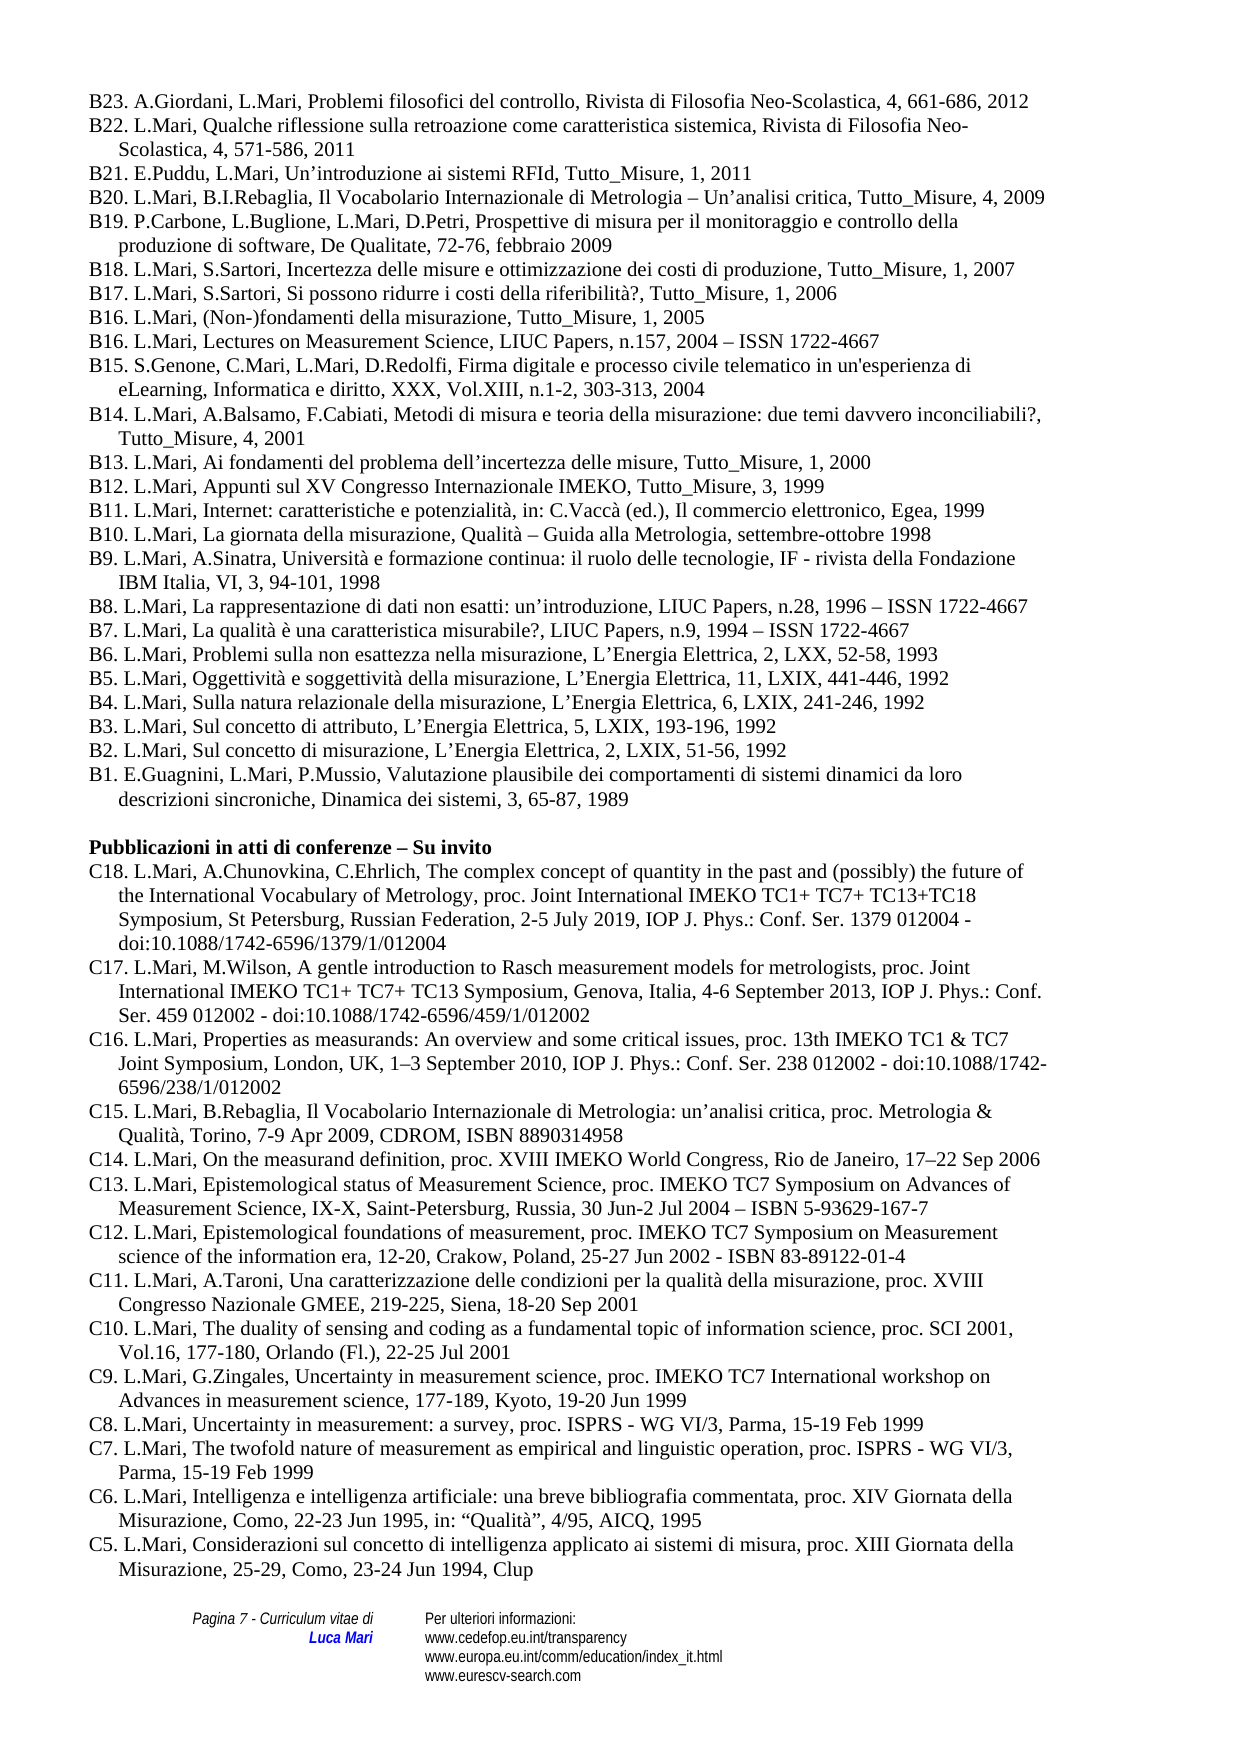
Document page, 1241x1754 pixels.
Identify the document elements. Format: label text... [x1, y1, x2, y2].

text B6. L.Mari, Problemi sulla non esattezza nella misurazione, L’Energia Elettrica, 2, LXX, 52-58, 1993 [89, 642, 1053, 666]
text C11. L.Mari, A.Taroni, Una caratterizzazione delle condizioni per la qualità della misurazione, proc. XVIII Congresso Nazionale GMEE, 219-225, Siena, 18-20 Sep 2001 [89, 1268, 1053, 1316]
text B7. L.Mari, La qualità è una caratteristica misurabile?, LIUC Papers, n.9, 1994 – ISSN 1722-4667 [89, 618, 1053, 642]
text B15. S.Genone, C.Mari, L.Mari, D.Redolfi, Firma digitale e processo civile telematico in un'esperienza di eLearning, Informatica e diritto, XXX, Vol.XIII, n.1-2, 303-313, 2004 [89, 353, 1053, 401]
text B20. L.Mari, B.I.Rebaglia, Il Vocabolario Internazionale di Metrologia – Un’analisi critica, Tutto_Misure, 4, 2009 [89, 185, 1053, 209]
text B3. L.Mari, Sul concetto di attributo, L’Energia Elettrica, 5, LXIX, 193-196, 1992 [89, 714, 1053, 738]
text B11. L.Mari, Internet: caratteristiche e potenzialità, in: C.Vaccà (ed.), Il commercio elettronico, Egea, 1999 [89, 498, 1053, 522]
text C13. L.Mari, Epistemological status of Measurement Science, proc. IMEKO TC7 Symposium on Advances of Measurement Science, IX-X, Saint-Petersburg, Russia, 30 Jun-2 Jul 2004 – ISBN 5-93629-167-7 [89, 1171, 1053, 1219]
text C14. L.Mari, On the measurand definition, proc. XVIII IMEKO World Congress, Rio de Janeiro, 17–22 Sep 2006 [89, 1147, 1053, 1171]
text C9. L.Mari, G.Zingales, Uncertainty in measurement science, proc. IMEKO TC7 International workshop on Advances in measurement science, 177-189, Kyoto, 19-20 Jun 1999 [89, 1364, 1053, 1412]
text B10. L.Mari, La giornata della misurazione, Qualità – Guida alla Metrologia, settembre-ottobre 1998 [89, 522, 1053, 546]
text B17. L.Mari, S.Sartori, Si possono ridurre i costi della riferibilità?, Tutto_Misure, 1, 2006 [89, 281, 1053, 305]
text B21. E.Puddu, L.Mari, Un’introduzione ai sistemi RFId, Tutto_Misure, 1, 2011 [89, 161, 1053, 185]
text C12. L.Mari, Epistemological foundations of measurement, proc. IMEKO TC7 Symposium on Measurement science of the information era, 12-20, Crakow, Poland, 25-27 Jun 2002 - ISBN 83-89122-01-4 [89, 1219, 1053, 1268]
text C7. L.Mari, The twofold nature of measurement as empirical and linguistic operation, proc. ISPRS - WG VI/3, Parma, 15-19 Feb 1999 [89, 1436, 1053, 1484]
text C8. L.Mari, Uncertainty in measurement: a survey, proc. ISPRS - WG VI/3, Parma, 15-19 Feb 1999 [89, 1412, 1053, 1436]
text C16. L.Mari, Properties as measurands: An overview and some critical issues, proc. 13th IMEKO TC1 & TC7 Joint Symposium, London, UK, 1–3 September 2010, IOP J. Phys.: Conf. Ser. 238 012002 - doi:10.1088/1742-6596/238/1/012002 [89, 1027, 1053, 1099]
text C18. L.Mari, A.Chunovkina, C.Ehrlich, The complex concept of quantity in the past and (possibly) the future of the International Vocabulary of Metrology, proc. Joint International IMEKO TC1+ TC7+ TC13+TC18 Symposium, St Petersburg, Russian Federation, 2-5 July 2019, IOP J. Phys.: Conf. Ser. 1379 012004 - doi:10.1088/1742-6596/1379/1/012004 [89, 859, 1053, 955]
text C5. L.Mari, Considerazioni sul concetto di intelligenza applicato ai sistemi di misura, proc. XIII Giornata della Misurazione, 25-29, Como, 23-24 Jun 1994, Clup [89, 1532, 1053, 1581]
text B9. L.Mari, A.Sinatra, Università e formazione continua: il ruolo delle tecnologie, IF - rivista della Fondazione IBM Italia, VI, 3, 94-101, 1998 [89, 546, 1053, 594]
text B16. L.Mari, (Non-)fondamenti della misurazione, Tutto_Misure, 1, 2005 [89, 305, 1053, 329]
text B22. L.Mari, Qualche riflessione sulla retroazione come caratteristica sistemica, Rivista di Filosofia Neo-Scolastica, 4, 571-586, 2011 [89, 113, 1053, 161]
text B19. P.Carbone, L.Buglione, L.Mari, D.Petri, Prospettive di misura per il monitoraggio e controllo della produzione di software, De Qualitate, 72-76, febbraio 2009 [89, 209, 1053, 257]
text C6. L.Mari, Intelligenza e intelligenza artificiale: una breve bibliografia commentata, proc. XIV Giornata della Misurazione, Como, 22-23 Jun 1995, in: “Qualità”, 4/95, AICQ, 1995 [89, 1484, 1053, 1532]
text B2. L.Mari, Sul concetto di misurazione, L’Energia Elettrica, 2, LXIX, 51-56, 1992 [89, 738, 1053, 762]
text B8. L.Mari, La rappresentazione di dati non esatti: un’introduzione, LIUC Papers, n.28, 1996 – ISSN 1722-4667 [89, 594, 1053, 618]
text B4. L.Mari, Sulla natura relazionale della misurazione, L’Energia Elettrica, 6, LXIX, 241-246, 1992 [89, 690, 1053, 714]
text Pubblicazioni in atti di conferenze – Su invito [89, 834, 1053, 859]
text C17. L.Mari, M.Wilson, A gentle introduction to Rasch measurement models for metrologists, proc. Joint International IMEKO TC1+ TC7+ TC13 Symposium, Genova, Italia, 4-6 September 2013, IOP J. Phys.: Conf. Ser. 459 012002 - doi:10.1088/1742-6596/459/1/012002 [89, 955, 1053, 1027]
text C15. L.Mari, B.Rebaglia, Il Vocabolario Internazionale di Metrologia: un’analisi critica, proc. Metrologia & Qualità, Torino, 7-9 Apr 2009, CDROM, ISBN 8890314958 [89, 1099, 1053, 1147]
text B5. L.Mari, Oggettività e soggettività della misurazione, L’Energia Elettrica, 11, LXIX, 441-446, 1992 [89, 666, 1053, 690]
text B16. L.Mari, Lectures on Measurement Science, LIUC Papers, n.157, 2004 – ISSN 1722-4667 [89, 329, 1053, 353]
text B23. A.Giordani, L.Mari, Problemi filosofici del controllo, Rivista di Filosofia Neo-Scolastica, 4, 661-686, 2012 [89, 89, 1053, 113]
text B13. L.Mari, Ai fondamenti del problema dell’incertezza delle misure, Tutto_Misure, 1, 2000 [89, 449, 1053, 474]
text B18. L.Mari, S.Sartori, Incertezza delle misure e ottimizzazione dei costi di produzione, Tutto_Misure, 1, 2007 [89, 257, 1053, 281]
text C10. L.Mari, The duality of sensing and coding as a fundamental topic of information science, proc. SCI 2001, Vol.16, 177-180, Orlando (Fl.), 22-25 Jul 2001 [89, 1316, 1053, 1364]
text B14. L.Mari, A.Balsamo, F.Cabiati, Metodi di misura e teoria della misurazione: due temi davvero inconciliabili?, Tutto_Misure, 4, 2001 [89, 401, 1053, 449]
text B12. L.Mari, Appunti sul XV Congresso Internazionale IMEKO, Tutto_Misure, 3, 1999 [89, 474, 1053, 498]
text B1. E.Guagnini, L.Mari, P.Mussio, Valutazione plausibile dei comportamenti di sistemi dinamici da loro descrizioni sincroniche, Dinamica dei sistemi, 3, 65-87, 1989 [89, 762, 1053, 811]
